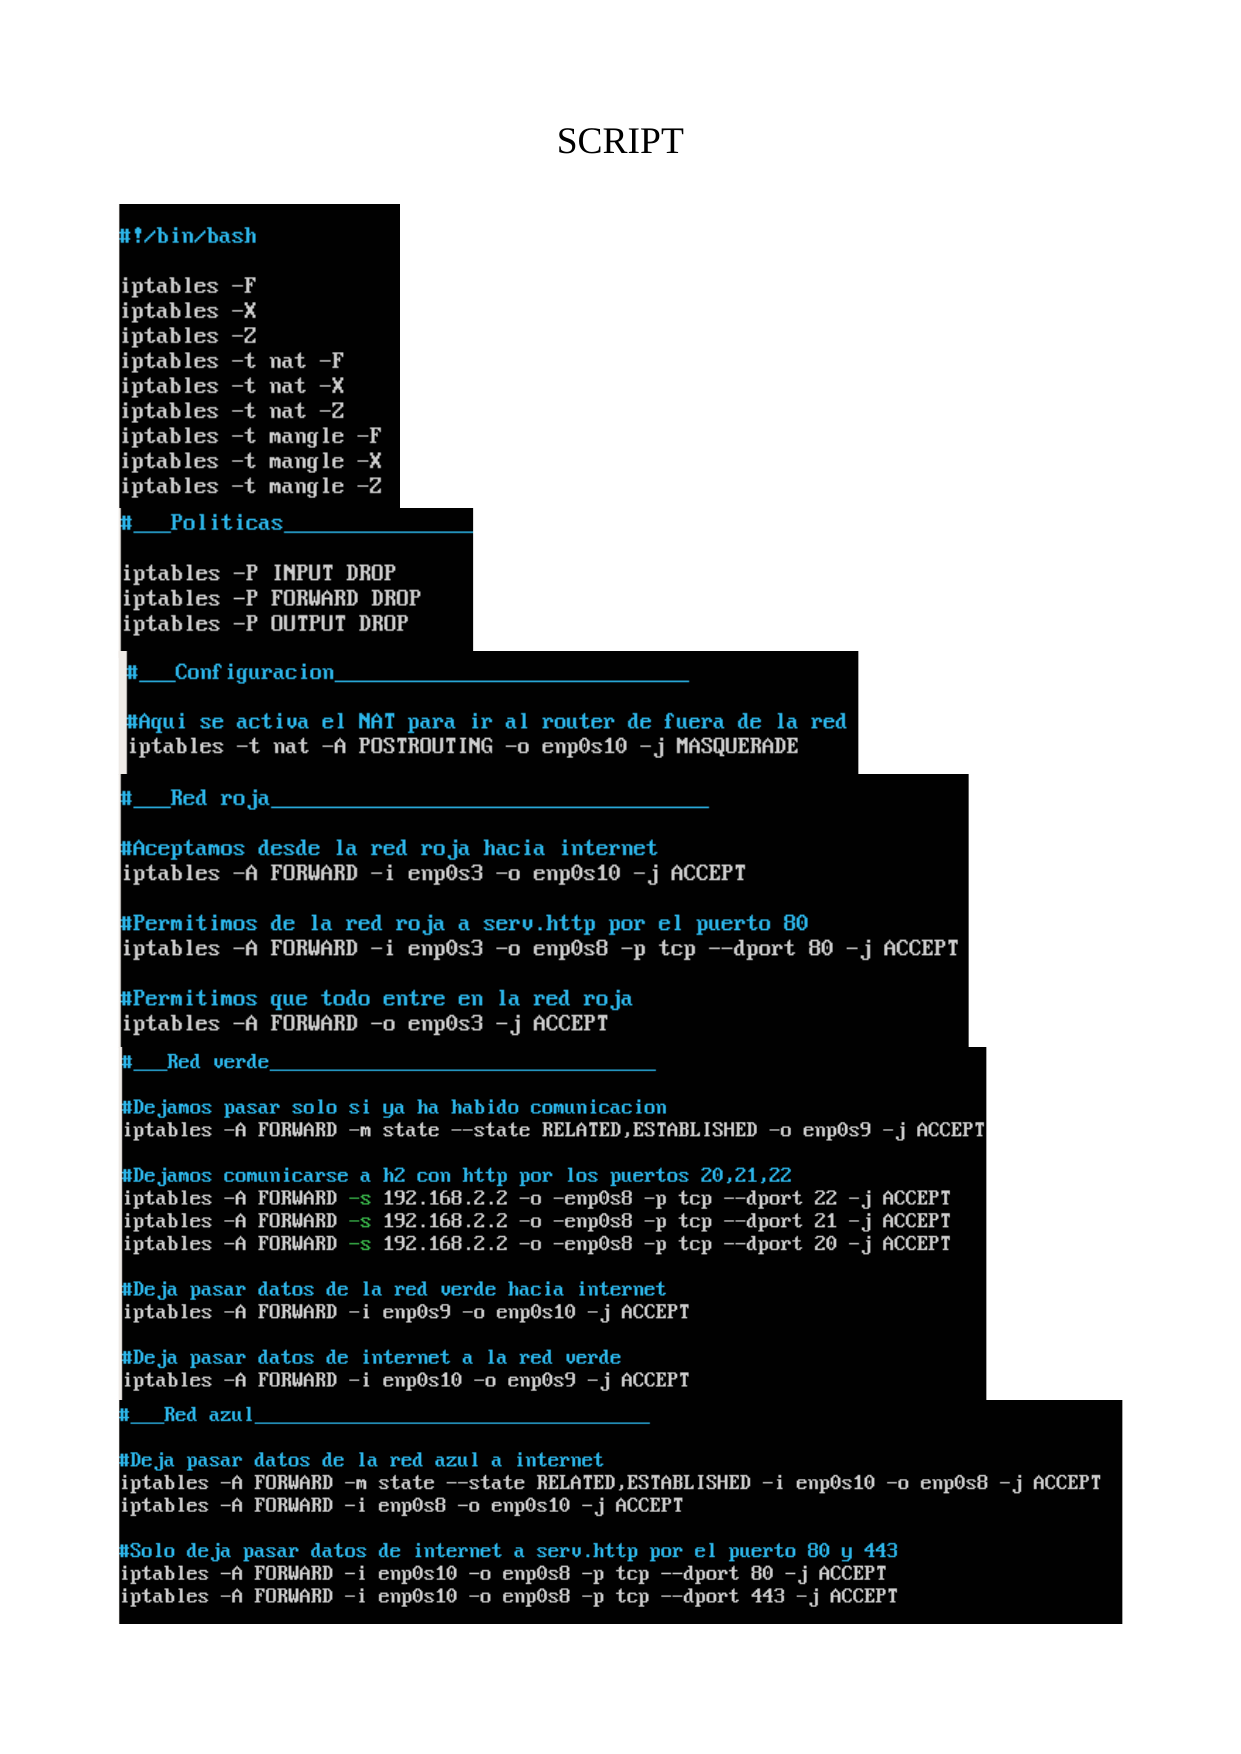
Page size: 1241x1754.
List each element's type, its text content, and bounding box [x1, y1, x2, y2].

text SCRIPT [118, 118, 1122, 161]
picture [118, 204, 1123, 1624]
